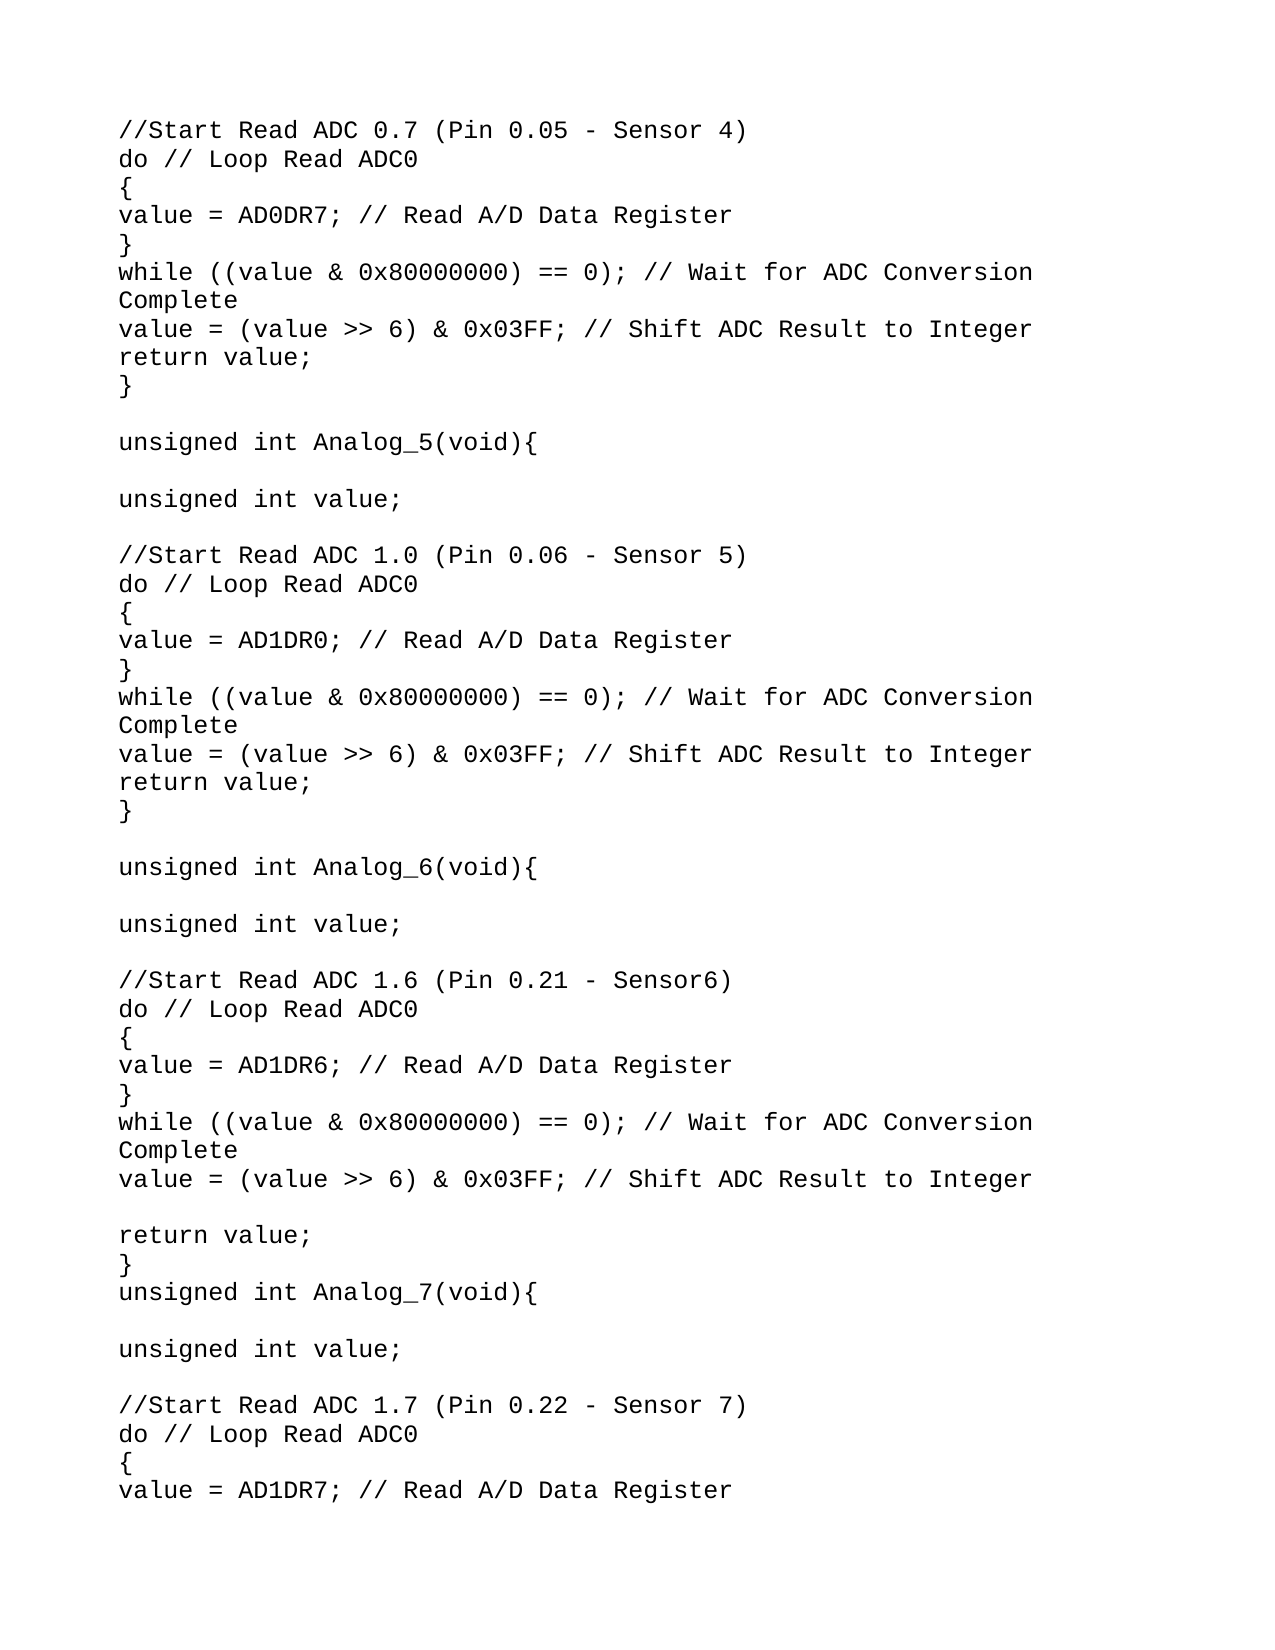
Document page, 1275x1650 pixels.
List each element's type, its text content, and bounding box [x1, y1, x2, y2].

text //Start Read ADC 0.7 (Pin 0.05 - Sensor 4) do // Loop Read ADC0 { value = AD0DR7; // Read A/D Data Register } while ((value & 0x80000000) == 0); // Wait for ADC Conversion Complete value = (value >> 6) & 0x03FF; // Shift ADC Result to Integer return value; } unsigned int Analog_5(void){ unsigned int value; //Start Read ADC 1.0 (Pin 0.06 - Sensor 5) do // Loop Read ADC0 { value = AD1DR0; // Read A/D Data Register } while ((value & 0x80000000) == 0); // Wait for ADC Conversion Complete value = (value >> 6) & 0x03FF; // Shift ADC Result to Integer return value; } unsigned int Analog_6(void){ unsigned int value; //Start Read ADC 1.6 (Pin 0.21 - Sensor6) do // Loop Read ADC0 { value = AD1DR6; // Read A/D Data Register } while ((value & 0x80000000) == 0); // Wait for ADC Conversion Complete value = (value >> 6) & 0x03FF; // Shift ADC Result to Integer return value; } unsigned int Analog_7(void){ unsigned int value; //Start Read ADC 1.7 (Pin 0.22 - Sensor 7) do // Loop Read ADC0 { value = AD1DR7; // Read A/D Data Register [118, 118, 1157, 1506]
